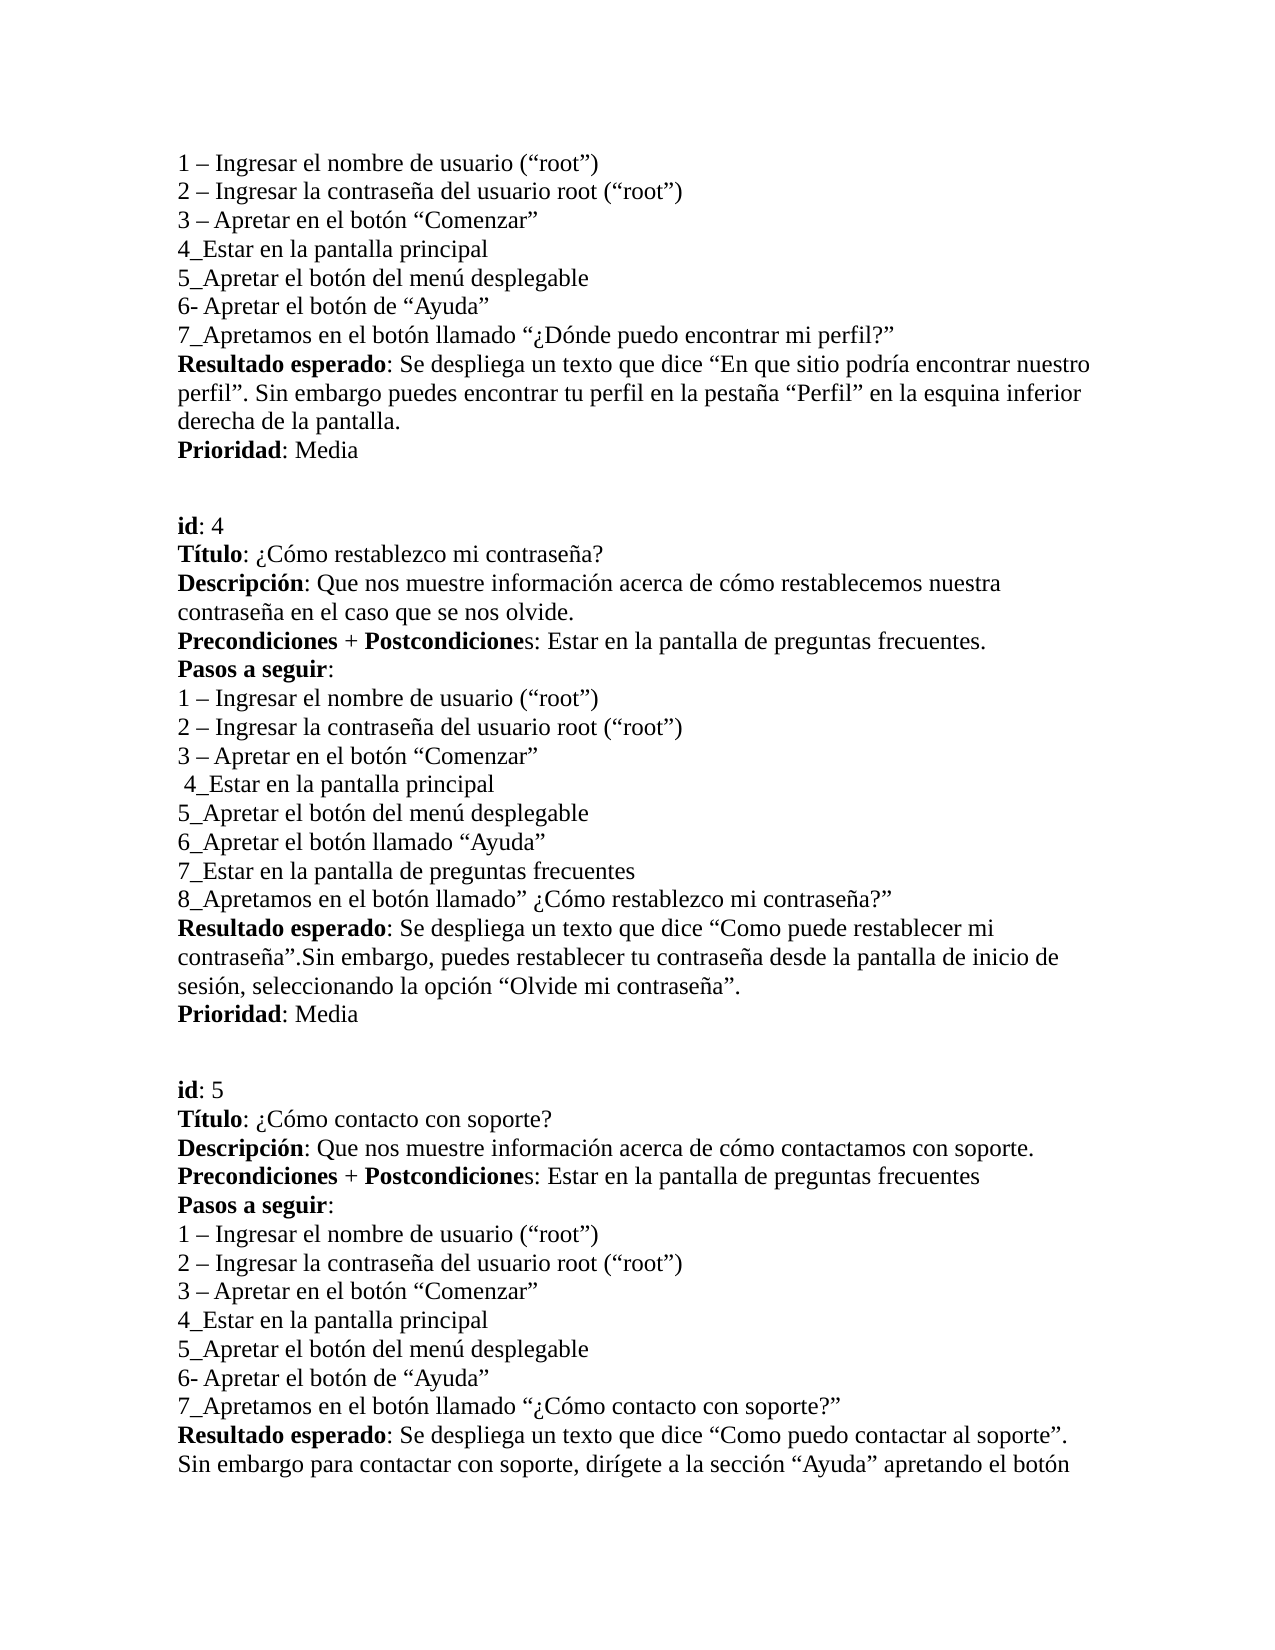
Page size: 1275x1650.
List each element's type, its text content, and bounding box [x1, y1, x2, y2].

text 4_Estar en la pantalla principal [177, 769, 1098, 798]
text id: 4 [177, 511, 1098, 539]
text Pasos a seguir: [177, 1190, 1098, 1219]
text Prioridad: Media [177, 999, 1098, 1028]
text 5_Apretar el botón del menú desplegable 6- Apretar el botón de “Ayuda” [177, 1334, 1098, 1391]
text Resultado esperado: Se despliega un texto que dice “Como puedo contactar al soporte”. Sin embargo para contactar con soporte, dirígete a la sección “Ayuda” apretando el botón [177, 1420, 1098, 1478]
text Resultado esperado: Se despliega un texto que dice “Como puede restablecer mi contraseña”.Sin embargo, puedes restablecer tu contraseña desde la pantalla de inicio de sesión, seleccionando la opción “Olvide mi contraseña”. [177, 913, 1098, 999]
text Pasos a seguir: [177, 654, 1098, 683]
text id: 5 [177, 1075, 1098, 1104]
text 8_Apretamos en el botón llamado” ¿Cómo restablezco mi contraseña?” [177, 884, 1098, 913]
text Resultado esperado: Se despliega un texto que dice “En que sitio podría encontrar nuestro perfil”. Sin embargo puedes encontrar tu perfil en la pestaña “Perfil” en la esquina inferior derecha de la pantalla. [177, 349, 1098, 435]
text Descripción: Que nos muestre información acerca de cómo contactamos con soporte. [177, 1133, 1098, 1161]
text 1 – Ingresar el nombre de usuario (“root”) 2 – Ingresar la contraseña del usuario root (“root”) 3 – Apretar en el botón “Comenzar” [177, 1219, 1098, 1305]
text 1 – Ingresar el nombre de usuario (“root”) 2 – Ingresar la contraseña del usuario root (“root”) 3 – Apretar en el botón “Comenzar” [177, 683, 1098, 769]
text 4_Estar en la pantalla principal [177, 1305, 1098, 1334]
text Descripción: Que nos muestre información acerca de cómo restablecemos nuestra contraseña en el caso que se nos olvide. [177, 568, 1098, 626]
text 7_Apretamos en el botón llamado “¿Dónde puedo encontrar mi perfil?” [177, 320, 1098, 349]
text 4_Estar en la pantalla principal [177, 234, 1098, 263]
text 1 – Ingresar el nombre de usuario (“root”) 2 – Ingresar la contraseña del usuario root (“root”) 3 – Apretar en el botón “Comenzar” [177, 148, 1098, 234]
text Título: ¿Cómo restablezco mi contraseña? [177, 539, 1098, 568]
text 6_Apretar el botón llamado “Ayuda” [177, 827, 1098, 856]
text Precondiciones + Postcondiciones: Estar en la pantalla de preguntas frecuentes [177, 1161, 1098, 1190]
text 7_Apretamos en el botón llamado “¿Cómo contacto con soporte?” [177, 1391, 1098, 1420]
text Prioridad: Media [177, 435, 1098, 464]
text Título: ¿Cómo contacto con soporte? [177, 1104, 1098, 1133]
text 5_Apretar el botón del menú desplegable [177, 798, 1098, 827]
text 7_Estar en la pantalla de preguntas frecuentes [177, 856, 1098, 884]
text Precondiciones + Postcondiciones: Estar en la pantalla de preguntas frecuentes. [177, 626, 1098, 654]
text 5_Apretar el botón del menú desplegable 6- Apretar el botón de “Ayuda” [177, 263, 1098, 320]
